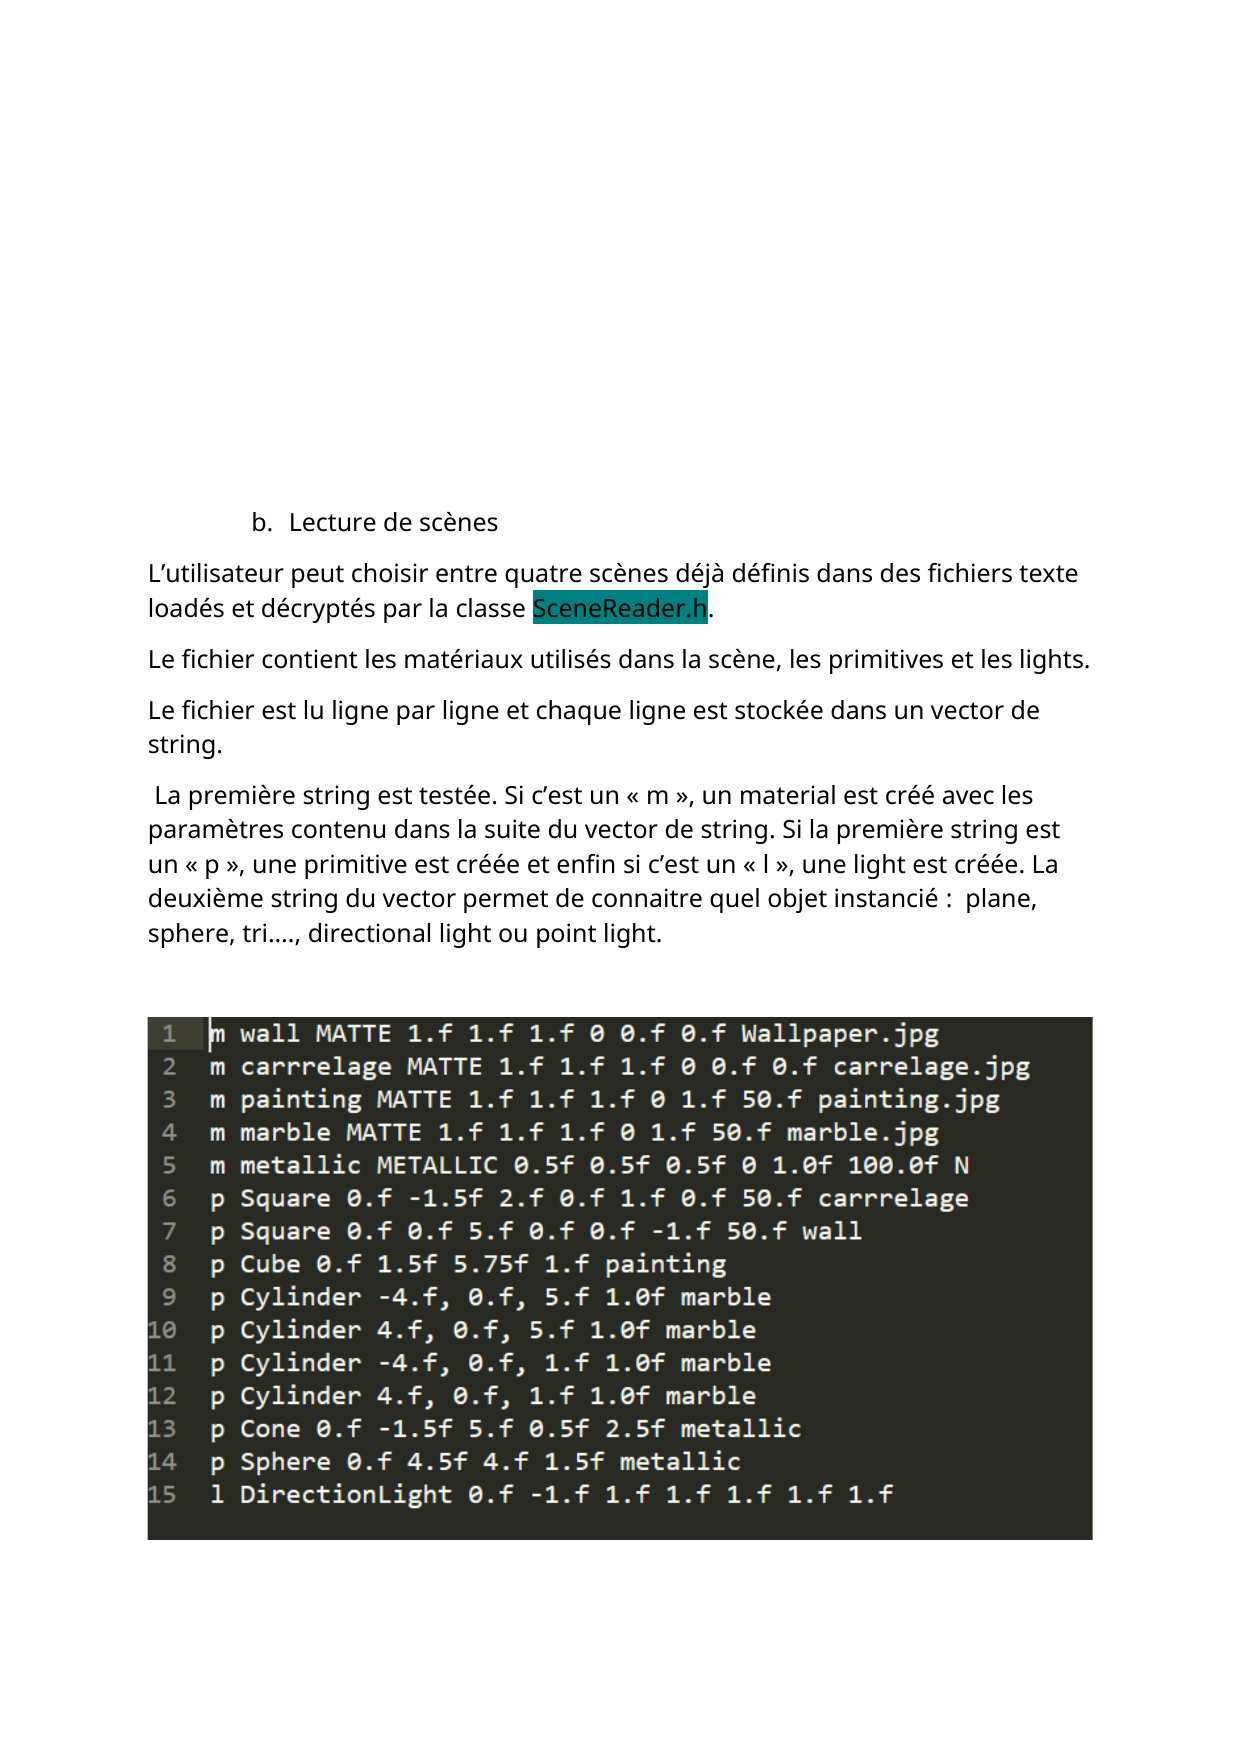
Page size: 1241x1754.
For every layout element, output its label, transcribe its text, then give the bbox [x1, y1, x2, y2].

text Le fichier est lu ligne par ligne et chaque ligne est stockée dans un vector de string. [148, 692, 1093, 761]
text L’utilisateur peut choisir entre quatre scènes déjà définis dans des fichiers texte loadés et décryptés par la classe SceneReader.h. [148, 556, 1093, 624]
text Le fichier contient les matériaux utilisés dans la scène, les primitives et les lights. [148, 641, 1093, 675]
text La première string est testée. Si c’est un « m », un material est créé avec les paramètres contenu dans la suite du vector de string. Si la première string est un « p », une primitive est créée et enfin si c’est un « l », une light est créée. La deuxième string du vector permet de connaitre quel objet instancié : plane, sphere, tri…., directional light ou point light. [148, 778, 1093, 949]
list Lecture de scènes [251, 505, 1093, 539]
